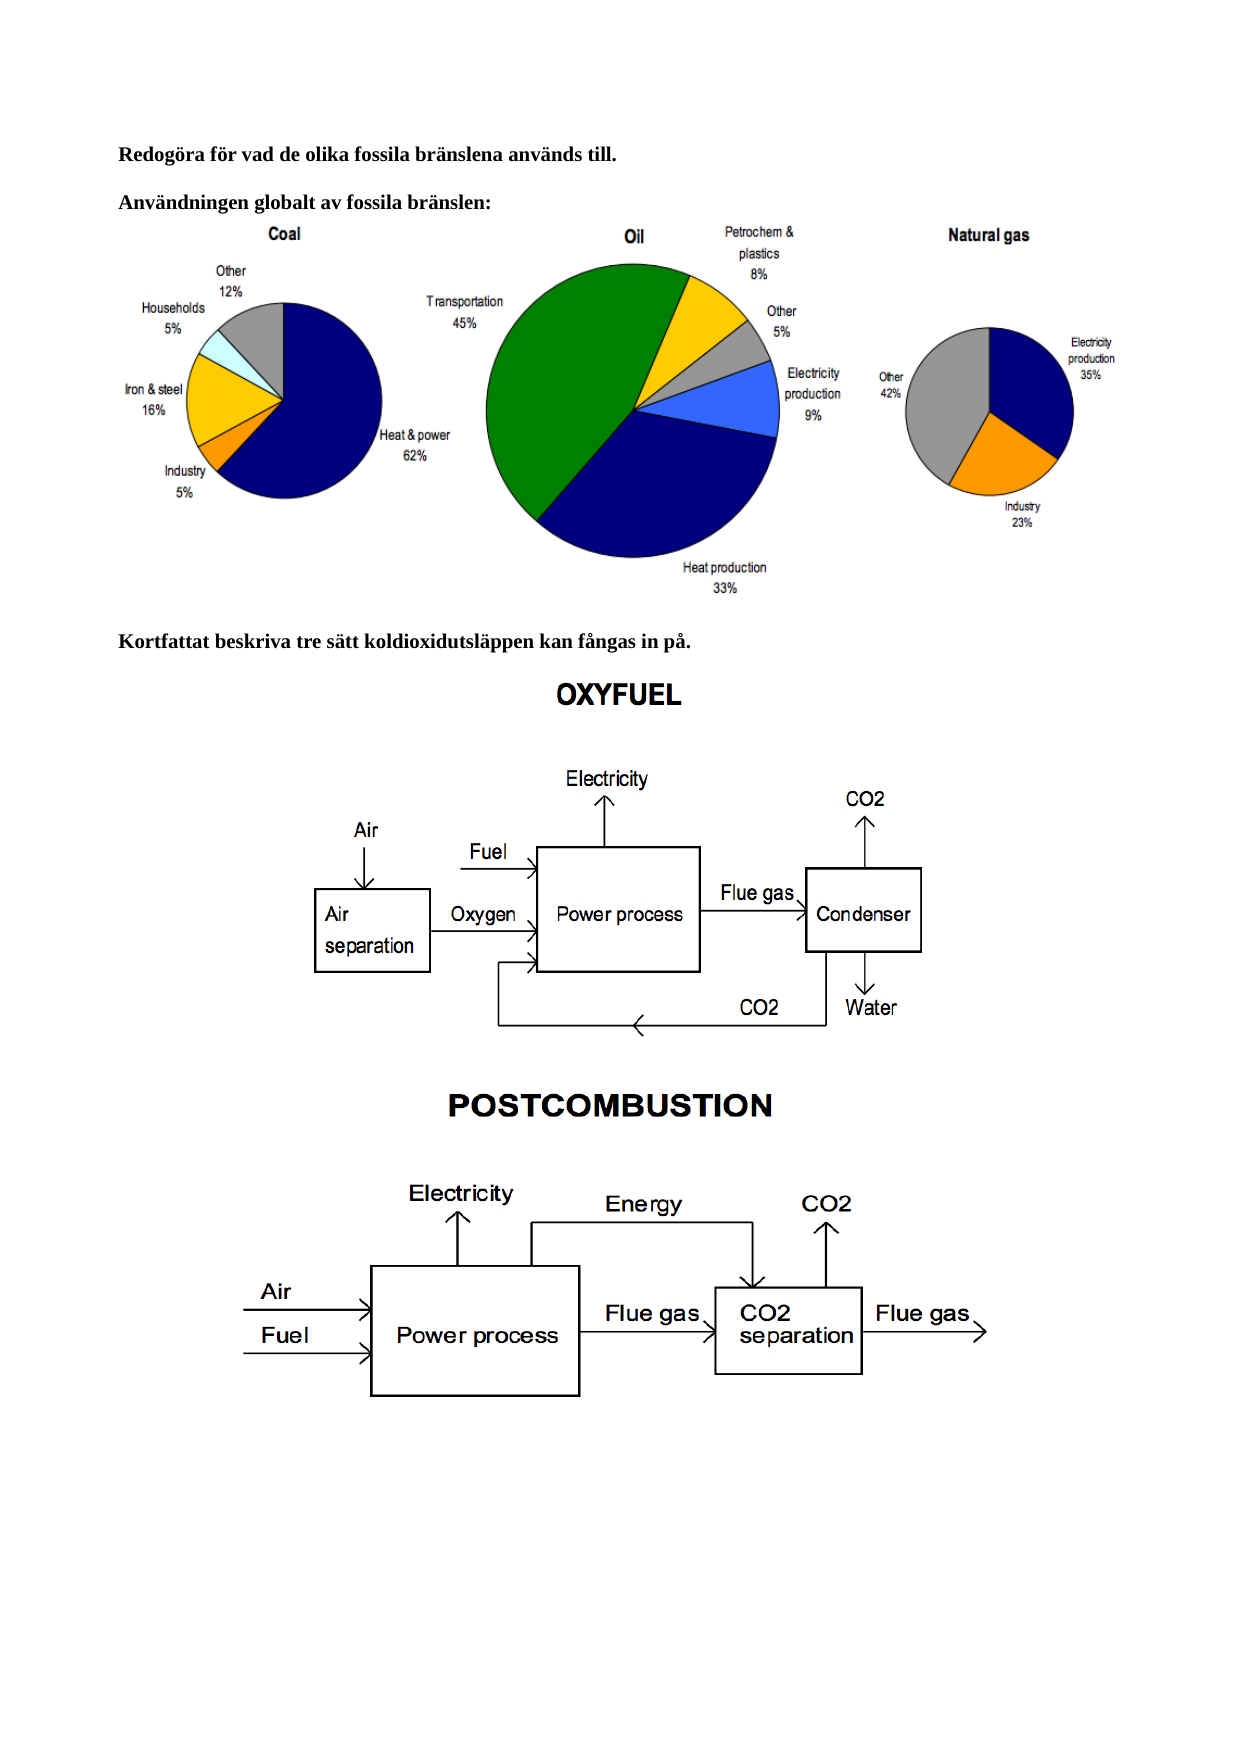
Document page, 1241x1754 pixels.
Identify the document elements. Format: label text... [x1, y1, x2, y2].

picture [304, 676, 936, 1037]
text Redogöra för vad de olika fossila bränslena används till. [118, 142, 1122, 166]
text Kortfattat beskriva tre sätt koldioxidutsläppen kan fångas in på. [118, 629, 1122, 653]
picture [118, 214, 1123, 605]
picture [243, 1084, 997, 1401]
text Användningen globalt av fossila bränslen: [118, 190, 1122, 214]
